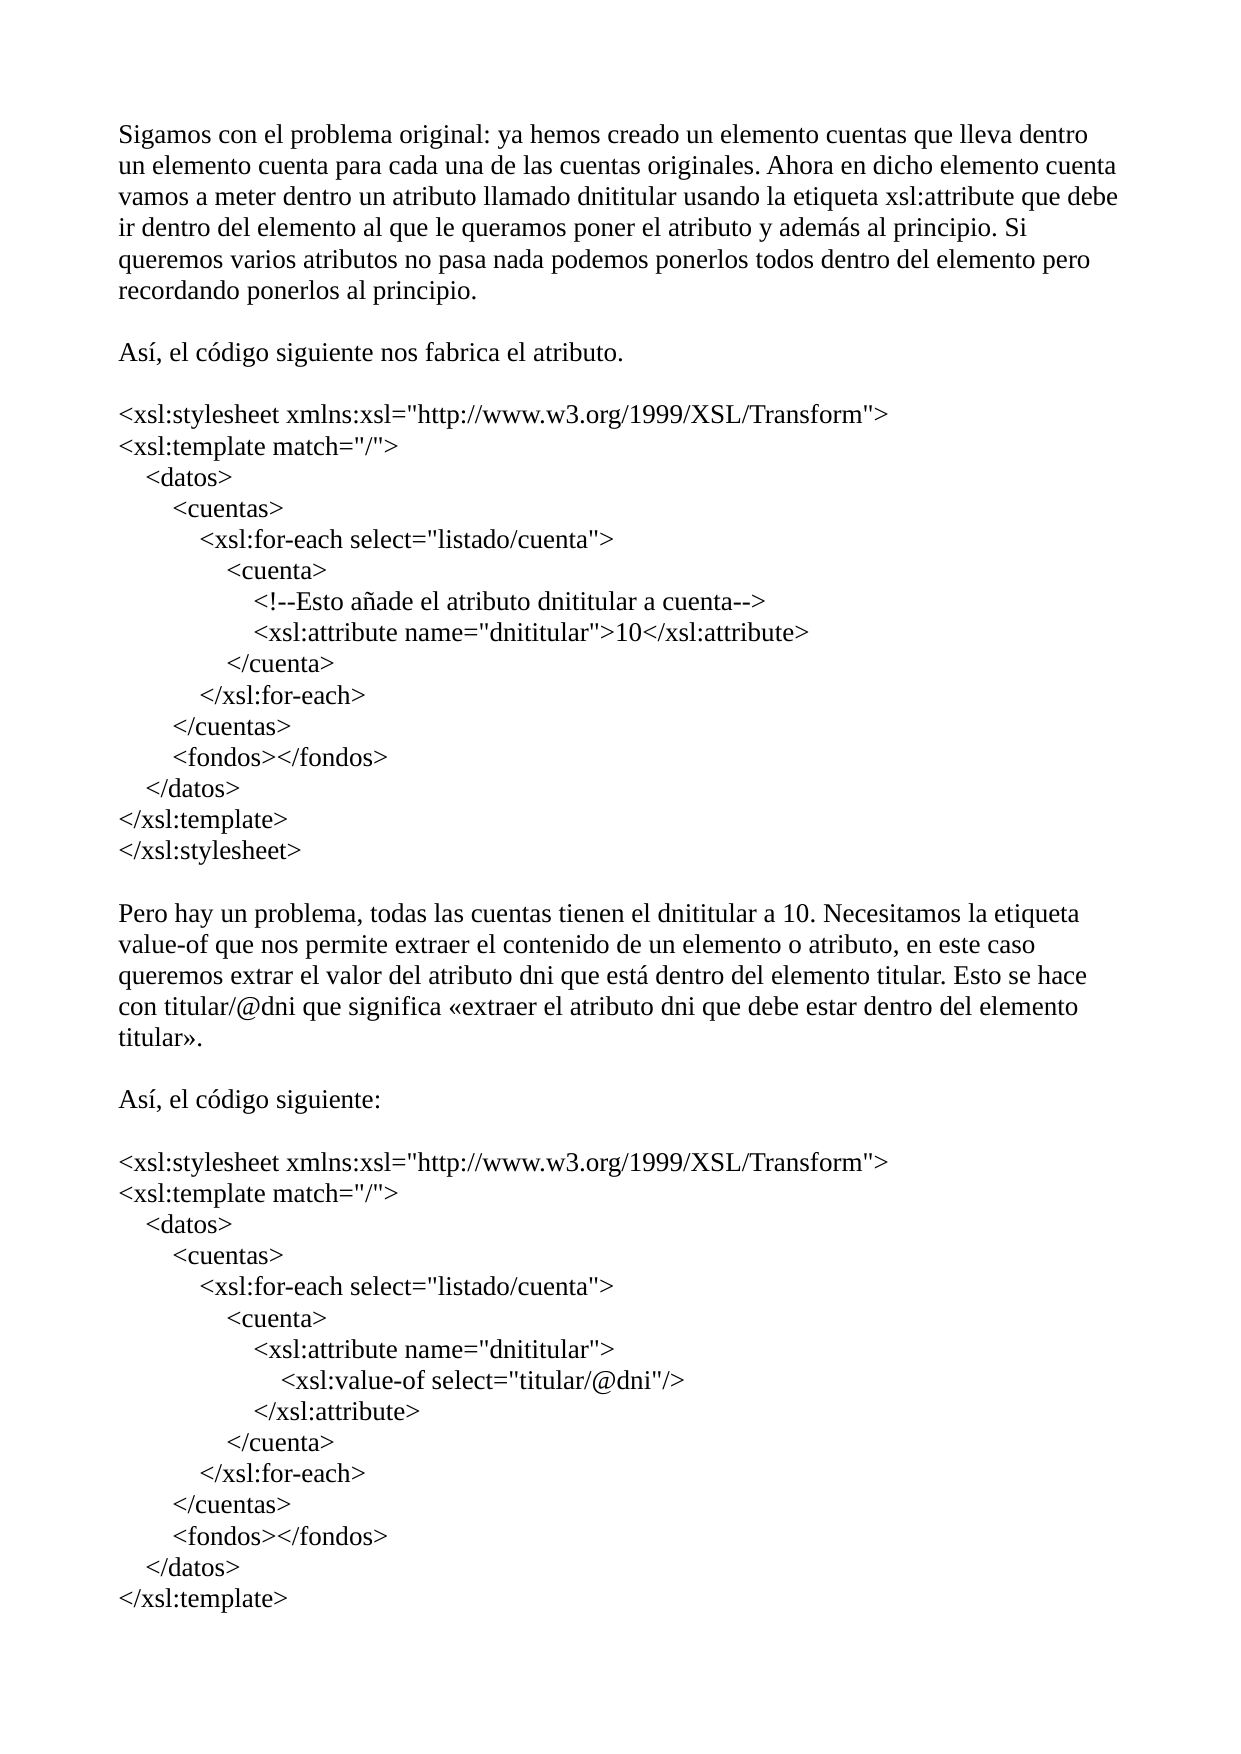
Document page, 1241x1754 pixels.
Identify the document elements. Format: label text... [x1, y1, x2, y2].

text <datos> [118, 1208, 1122, 1239]
text <datos> [118, 461, 1122, 492]
text <xsl:value-of select="titular/@dni"/> [118, 1364, 1122, 1395]
text <cuentas> [118, 1239, 1122, 1271]
text Sigamos con el problema original: ya hemos creado un elemento cuentas que lleva dentro un elemento cuenta para cada una de las cuentas originales. Ahora en dicho elemento cuenta vamos a meter dentro un atributo llamado dnititular usando la etiqueta xsl:attribute que debe ir dentro del elemento al que le queramos poner el atributo y además al principio. Si queremos varios atributos no pasa nada podemos ponerlos todos dentro del elemento pero recordando ponerlos al principio. [118, 118, 1122, 305]
text </datos> [118, 772, 1122, 803]
text </xsl:template> [118, 803, 1122, 834]
text </xsl:for-each> [118, 679, 1122, 710]
text </datos> [118, 1551, 1122, 1582]
text <xsl:stylesheet xmlns:xsl="http://www.w3.org/1999/XSL/Transform"> [118, 398, 1122, 429]
text <!--Esto añade el atributo dnititular a cuenta--> [118, 585, 1122, 616]
text </xsl:template> [118, 1582, 1122, 1613]
text <xsl:attribute name="dnititular">10</xsl:attribute> [118, 616, 1122, 648]
text <fondos></fondos> [118, 741, 1122, 772]
text </cuentas> [118, 710, 1122, 741]
text <xsl:for-each select="listado/cuenta"> [118, 1271, 1122, 1302]
text <cuentas> [118, 492, 1122, 523]
text <xsl:template match="/"> [118, 429, 1122, 461]
text <xsl:stylesheet xmlns:xsl="http://www.w3.org/1999/XSL/Transform"> [118, 1146, 1122, 1177]
text <xsl:for-each select="listado/cuenta"> [118, 523, 1122, 554]
text Así, el código siguiente nos fabrica el atributo. [118, 336, 1122, 367]
text <cuenta> [118, 1302, 1122, 1333]
text <xsl:template match="/"> [118, 1177, 1122, 1208]
text Así, el código siguiente: [118, 1084, 1122, 1115]
text </xsl:attribute> [118, 1395, 1122, 1426]
text </cuenta> [118, 1426, 1122, 1457]
text <xsl:attribute name="dnititular"> [118, 1333, 1122, 1364]
text </xsl:stylesheet> [118, 834, 1122, 866]
text Pero hay un problema, todas las cuentas tienen el dnititular a 10. Necesitamos la etiqueta value-of que nos permite extraer el contenido de un elemento o atributo, en este caso queremos extrar el valor del atributo dni que está dentro del elemento titular. Esto se hace con titular/@dni que significa «extraer el atributo dni que debe estar dentro del elemento titular». [118, 897, 1122, 1052]
text </cuentas> [118, 1488, 1122, 1520]
text </xsl:for-each> [118, 1457, 1122, 1488]
text <cuenta> [118, 554, 1122, 585]
text <fondos></fondos> [118, 1520, 1122, 1551]
text </cuenta> [118, 648, 1122, 679]
